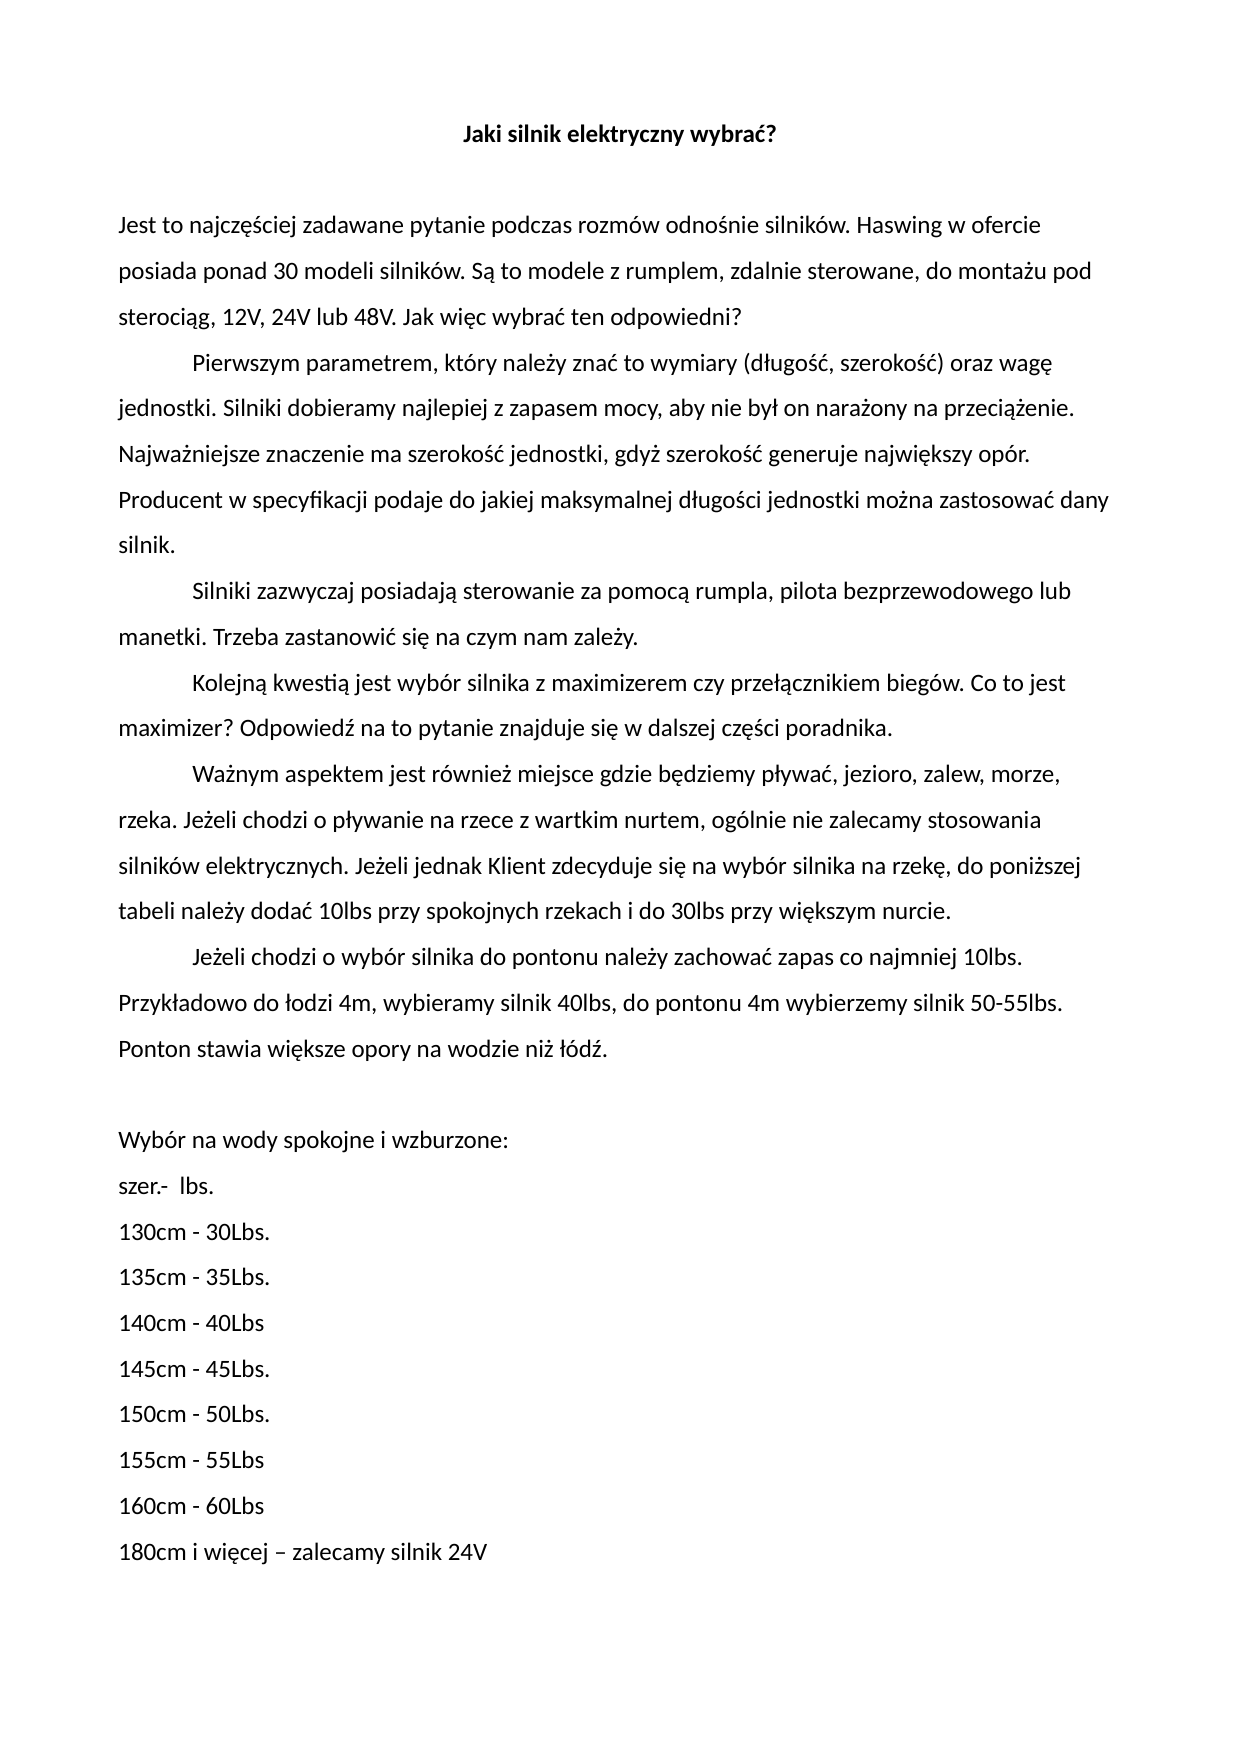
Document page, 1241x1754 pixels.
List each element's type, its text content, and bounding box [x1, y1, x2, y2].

text Silniki zazwyczaj posiadają sterowanie za pomocą rumpla, pilota bezprzewodowego lub manetki. Trzeba zastanowić się na czym nam zależy. [118, 575, 1122, 652]
text Pierwszym parametrem, który należy znać to wymiary (długość, szerokość) oraz wagę jednostki. Silniki dobieramy najlepiej z zapasem mocy, aby nie był on narażony na przeciążenie. Najważniejsze znaczenie ma szerokość jednostki, gdyż szerokość generuje największy opór. Producent w specyfikacji podaje do jakiej maksymalnej długości jednostki można zastosować dany silnik. [118, 347, 1122, 560]
text 130cm - 30Lbs. [118, 1216, 1122, 1246]
text 150cm - 50Lbs. [118, 1398, 1122, 1429]
text 155cm - 55Lbs [118, 1444, 1122, 1475]
text Kolejną kwestią jest wybór silnika z maximizerem czy przełącznikiem biegów. Co to jest maximizer? Odpowiedź na to pytanie znajduje się w dalszej części poradnika. [118, 667, 1122, 743]
text 140cm - 40Lbs [118, 1307, 1122, 1338]
text Wybór na wody spokojne i wzburzone: [118, 1124, 1122, 1155]
text Ważnym aspektem jest również miejsce gdzie będziemy pływać, jezioro, zalew, morze, rzeka. Jeżeli chodzi o pływanie na rzece z wartkim nurtem, ogólnie nie zalecamy stosowania silników elektrycznych. Jeżeli jednak Klient zdecyduje się na wybór silnika na rzekę, do poniższej tabeli należy dodać 10lbs przy spokojnych rzekach i do 30lbs przy większym nurcie. [118, 758, 1122, 926]
text Jaki silnik elektryczny wybrać? [118, 118, 1122, 149]
text Jeżeli chodzi o wybór silnika do pontonu należy zachować zapas co najmniej 10lbs. Przykładowo do łodzi 4m, wybieramy silnik 40lbs, do pontonu 4m wybierzemy silnik 50-55lbs. Ponton stawia większe opory na wodzie niż łódź. [118, 941, 1122, 1063]
text 160cm - 60Lbs [118, 1490, 1122, 1521]
text 180cm i więcej – zalecamy silnik 24V [118, 1536, 1122, 1566]
text 135cm - 35Lbs. [118, 1261, 1122, 1292]
text Jest to najczęściej zadawane pytanie podczas rozmów odnośnie silników. Haswing w ofercie posiada ponad 30 modeli silników. Są to modele z rumplem, zdalnie sterowane, do montażu pod sterociąg, 12V, 24V lub 48V. Jak więc wybrać ten odpowiedni? [118, 209, 1122, 332]
text 145cm - 45Lbs. [118, 1353, 1122, 1383]
text szer.- lbs. [118, 1170, 1122, 1200]
